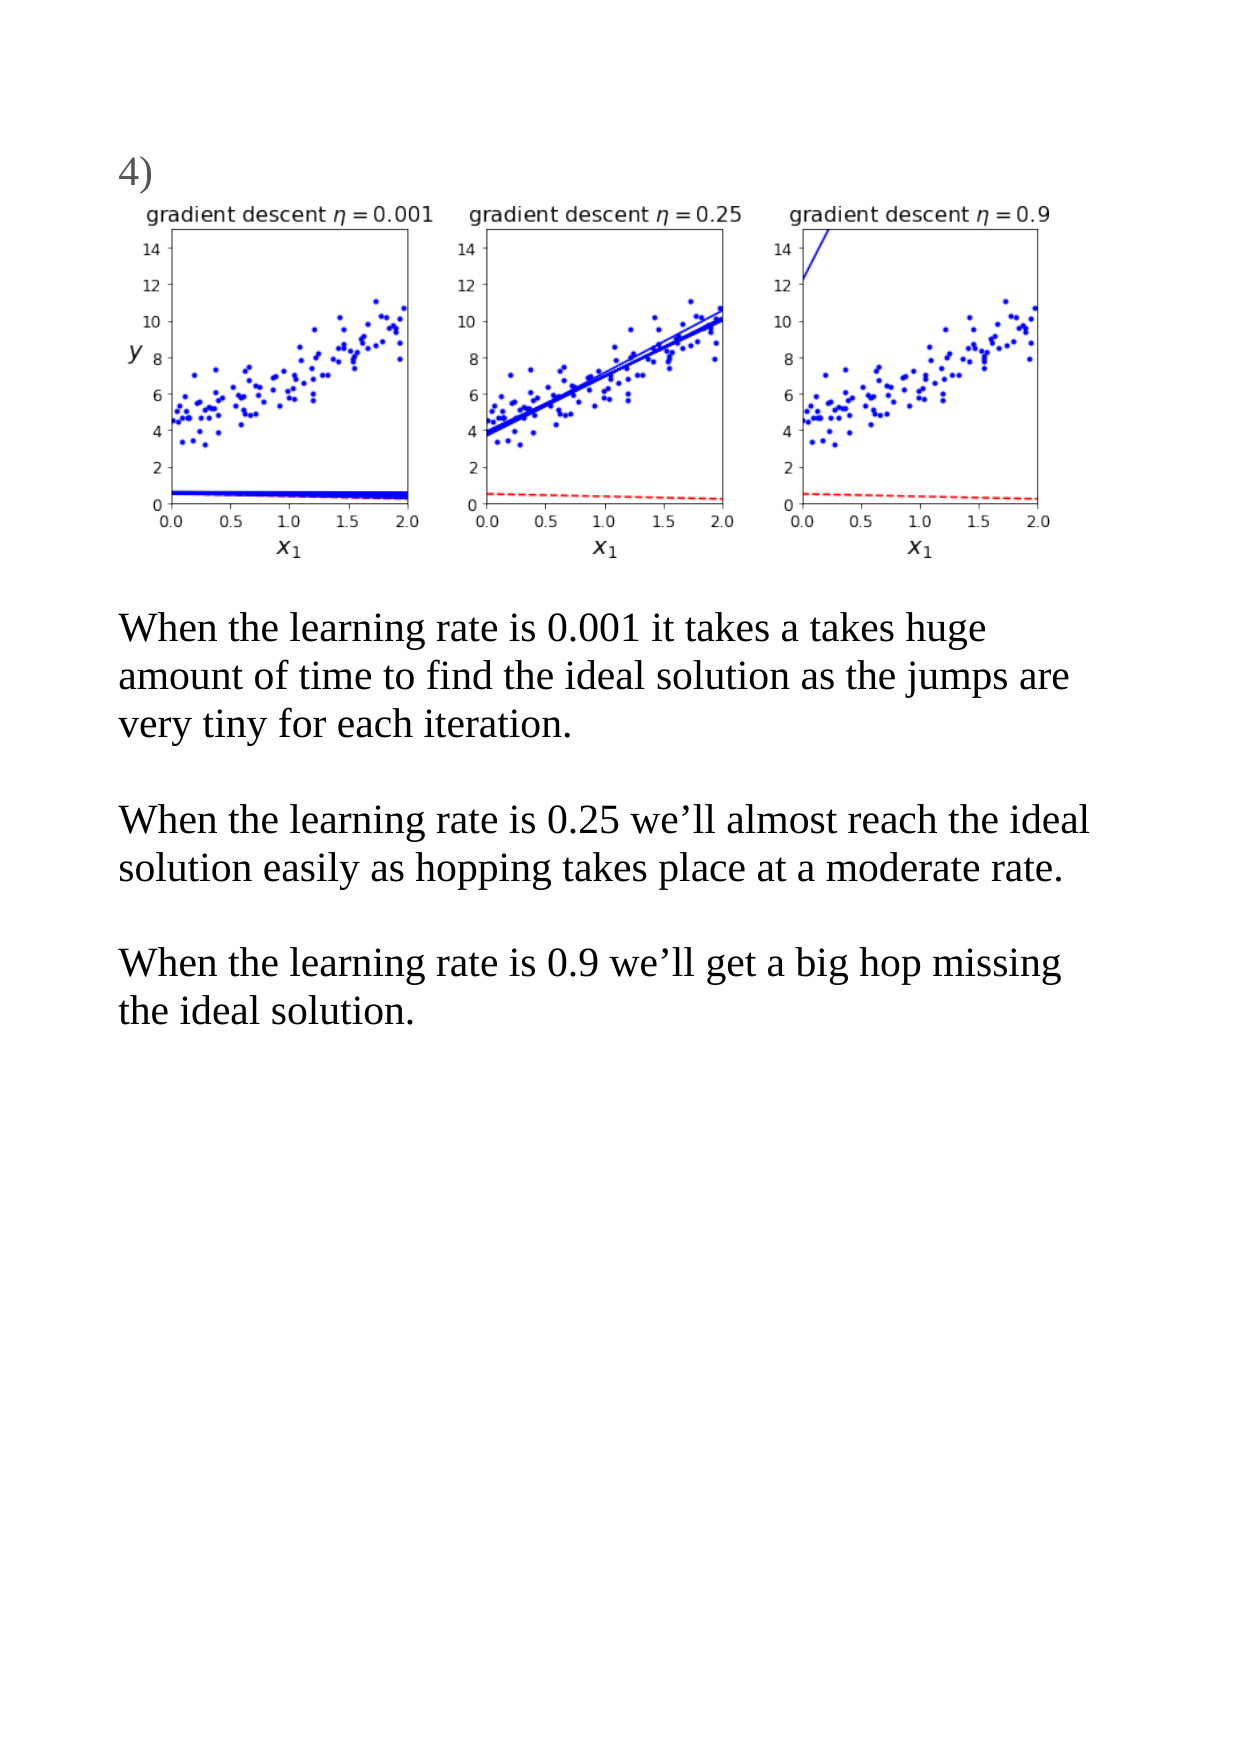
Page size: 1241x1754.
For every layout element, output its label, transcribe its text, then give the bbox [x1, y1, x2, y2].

text When the learning rate is 0.25 we’ll almost reach the ideal solution easily as hopping takes place at a moderate rate. [118, 794, 1122, 890]
text When the learning rate is 0.001 it takes a takes huge amount of time to find the ideal solution as the jumps are very tiny for each iteration. [118, 602, 1122, 746]
text 4) [118, 147, 1122, 195]
text When the learning rate is 0.9 we’ll get a big hop missing the ideal solution. [118, 938, 1122, 1034]
picture [118, 194, 1060, 569]
